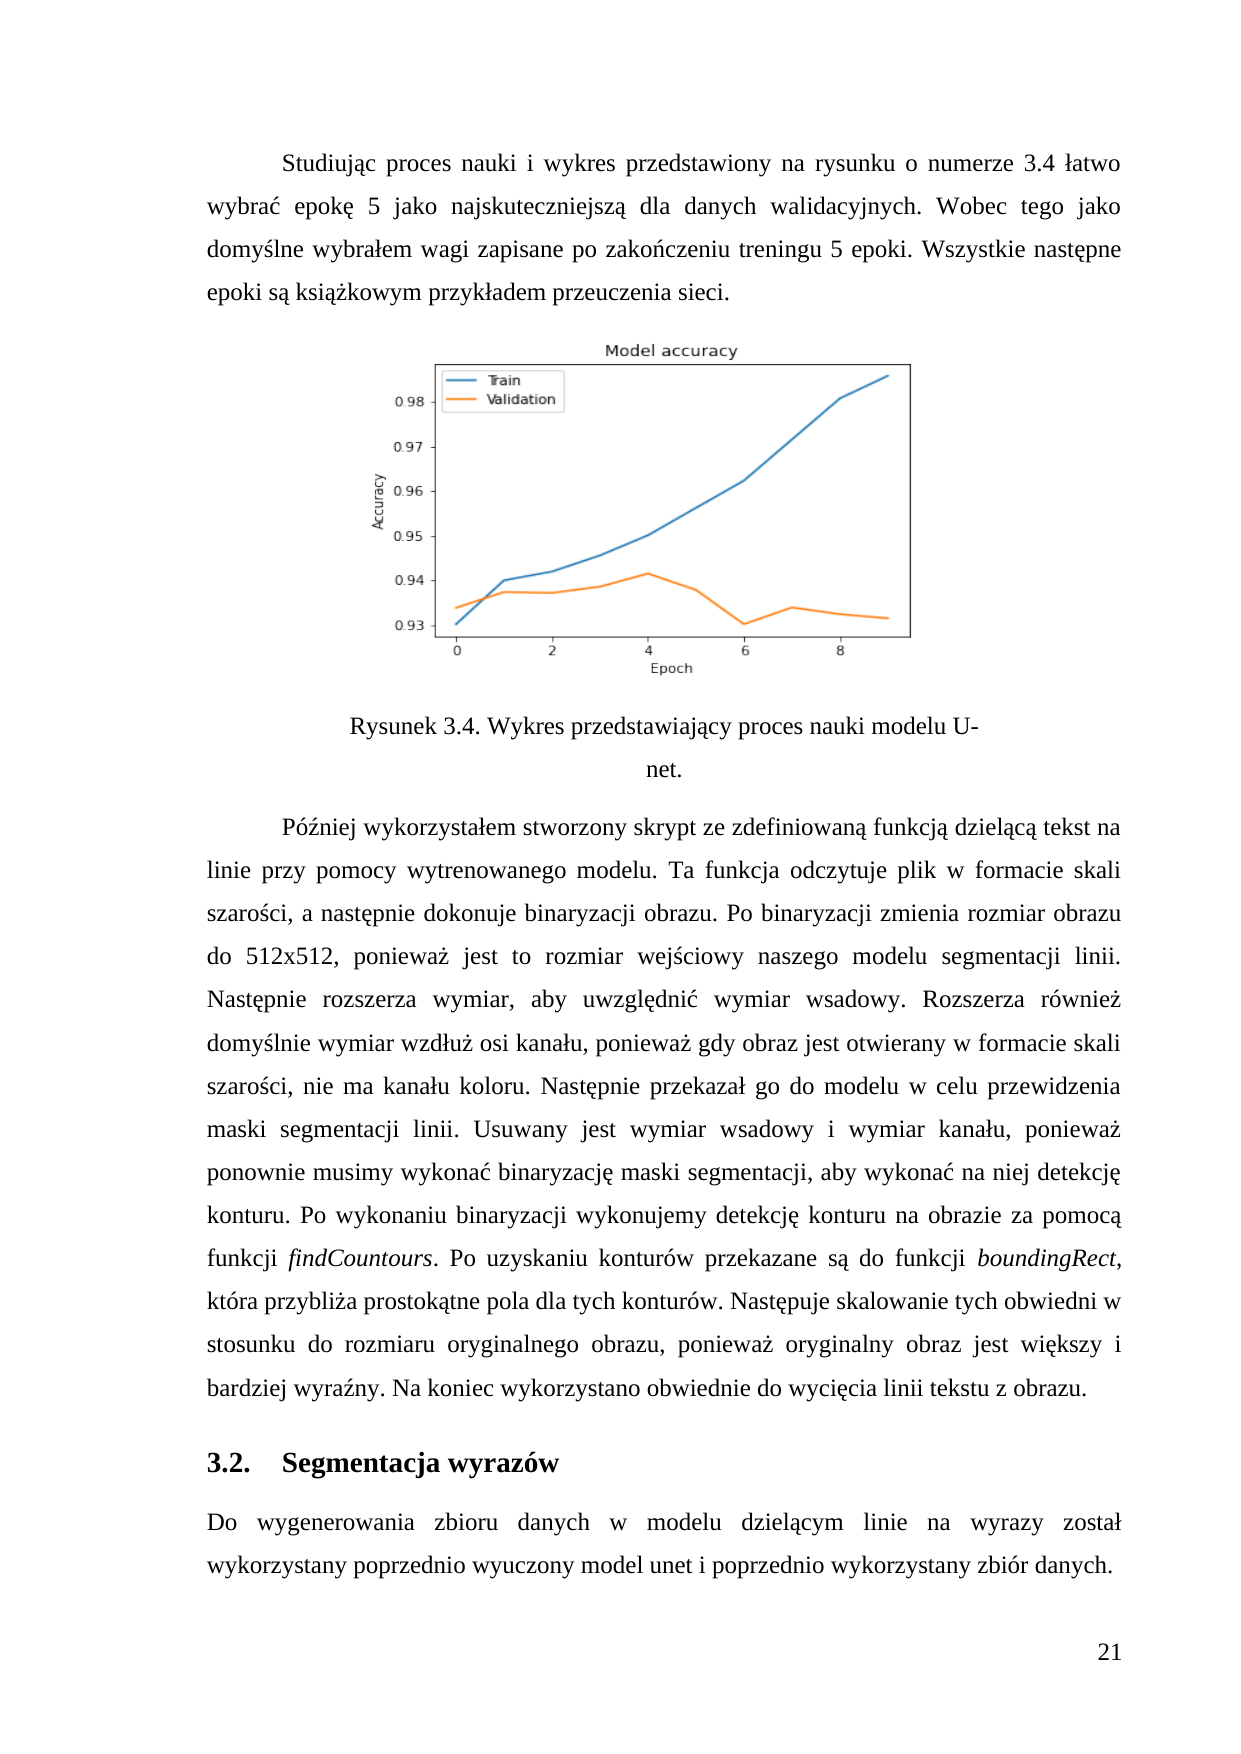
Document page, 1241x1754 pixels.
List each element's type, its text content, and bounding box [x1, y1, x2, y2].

text Później wykorzystałem stworzony skrypt ze zdefiniowaną funkcją dzielącą tekst na linie przy pomocy wytrenowanego modelu. Ta funkcja odczytuje plik w formacie skali szarości, a następnie dokonuje binaryzacji obrazu. Po binaryzacji zmienia rozmiar obrazu do 512x512, ponieważ jest to rozmiar wejściowy naszego modelu segmentacji linii. Następnie rozszerza wymiar, aby uwzględnić wymiar wsadowy. Rozszerza również domyślnie wymiar wzdłuż osi kanału, ponieważ gdy obraz jest otwierany w formacie skali szarości, nie ma kanału koloru. Następnie przekazał go do modelu w celu przewidzenia maski segmentacji linii. Usuwany jest wymiar wsadowy i wymiar kanału, ponieważ ponownie musimy wykonać binaryzację maski segmentacji, aby wykonać na niej detekcję konturu. Po wykonaniu binaryzacji wykonujemy detekcję konturu na obrazie za pomocą funkcji findCountours. Po uzyskaniu konturów przekazane są do funkcji boundingRect, która przybliża prostokątne pola dla tych konturów. Następuje skalowanie tych obwiedni w stosunku do rozmiaru oryginalnego obrazu, ponieważ oryginalny obraz jest większy i bardziej wyraźny. Na koniec wykorzystano obwiednie do wycięcia linii tekstu z obrazu. [207, 812, 1122, 1401]
subtitle Segmentacja wyrazów [207, 1445, 1122, 1479]
picture [358, 320, 971, 682]
text Do wygenerowania zbioru danych w modelu dzielącym linie na wyrazy został wykorzystany poprzednio wyuczony model unet i poprzednio wykorzystany zbiór danych. [207, 1507, 1122, 1579]
text Studiując proces nauki i wykres przedstawiony na rysunku o numerze 3.4 łatwo wybrać epokę 5 jako najskuteczniejszą dla danych walidacyjnych. Wobec tego jako domyślne wybrałem wagi zapisane po zakończeniu treningu 5 epoki. Wszystkie następne epoki są książkowym przykładem przeuczenia sieci. [207, 148, 1122, 306]
